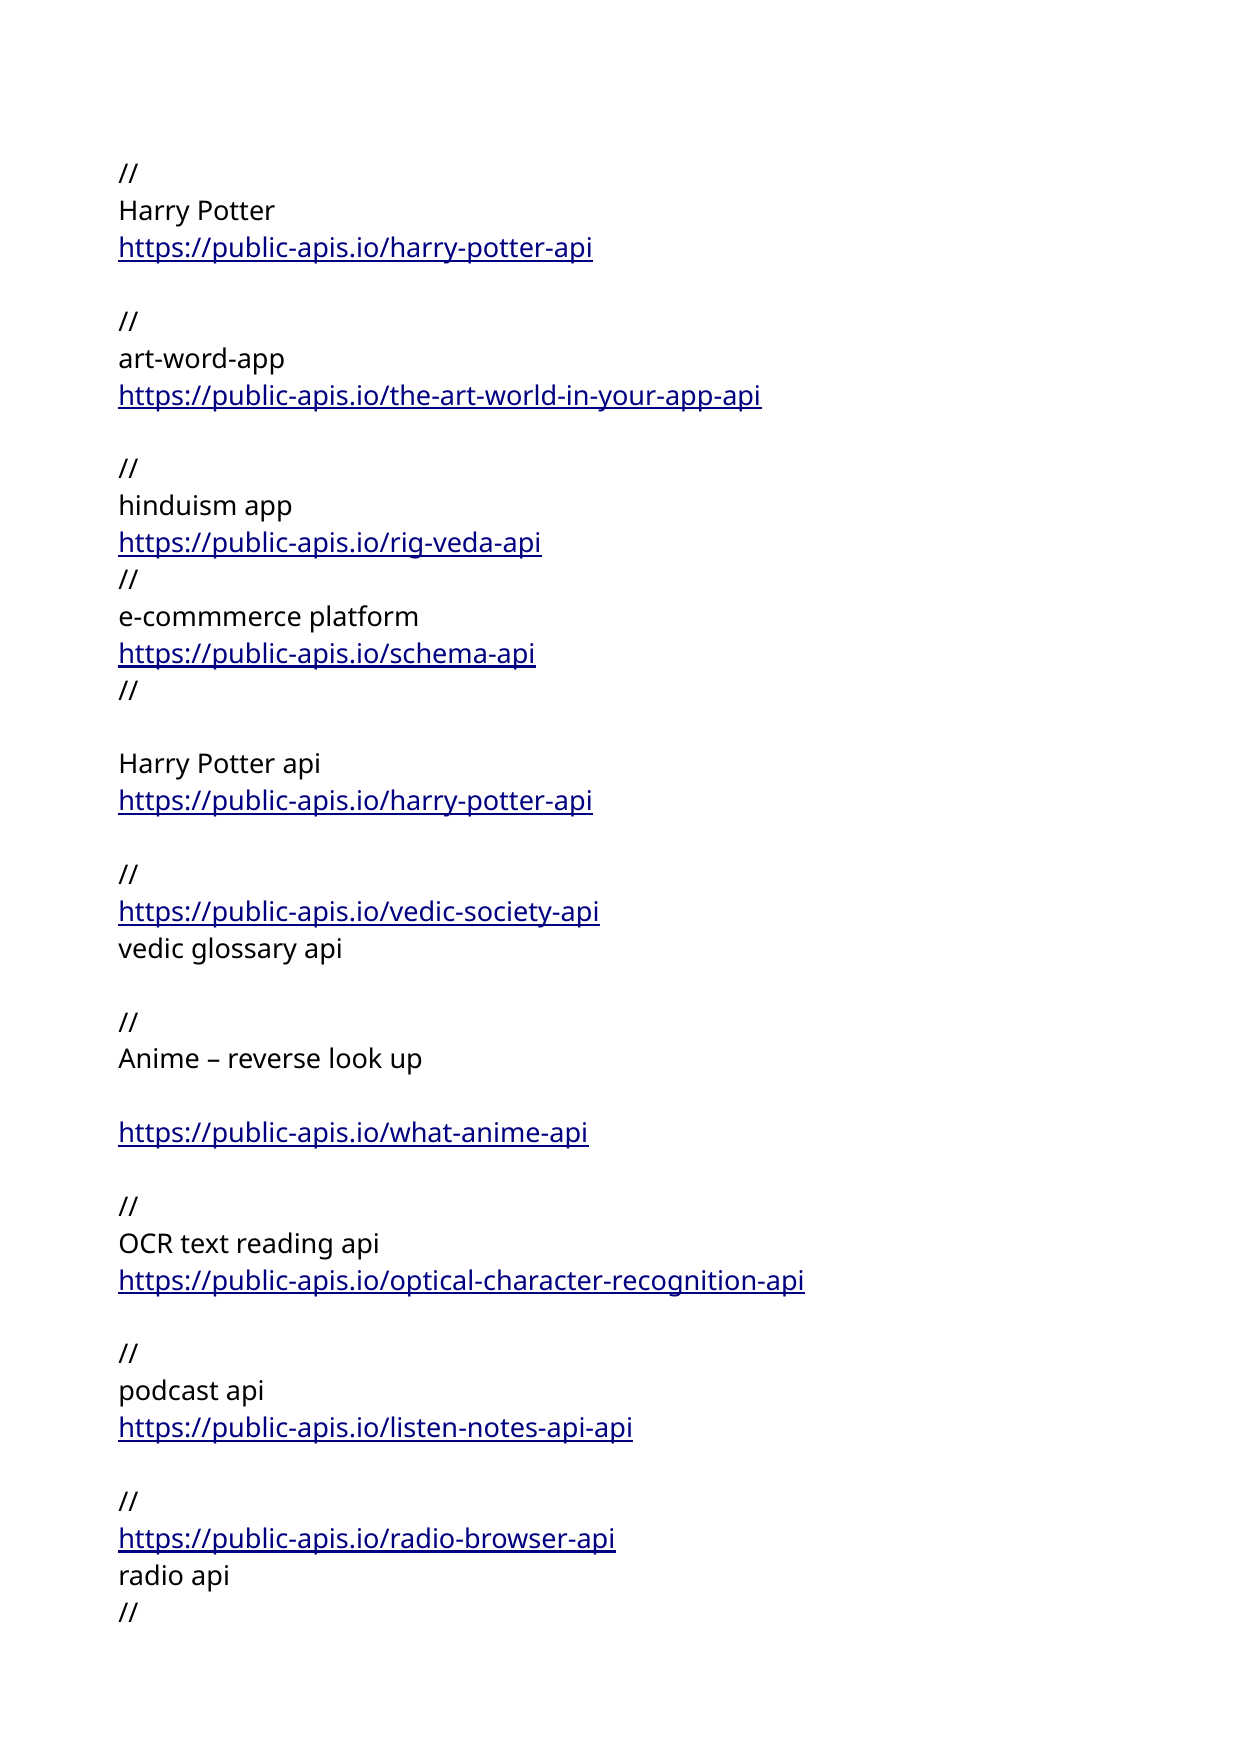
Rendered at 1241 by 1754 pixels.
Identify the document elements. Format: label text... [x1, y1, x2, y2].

text https://public-apis.io/listen-notes-api-api [118, 1409, 1122, 1446]
text https://public-apis.io/schema-api [118, 634, 1122, 671]
text // [118, 856, 1122, 892]
text podcast api [118, 1372, 1122, 1409]
text https://public-apis.io/rig-veda-api [118, 524, 1122, 561]
text OCR text reading api [118, 1224, 1122, 1261]
text vedic glossary api [118, 929, 1122, 966]
text https://public-apis.io/the-art-world-in-your-app-api [118, 376, 1122, 413]
text // [118, 1482, 1122, 1519]
text https://public-apis.io/vedic-society-api [118, 892, 1122, 929]
text Harry Potter api [118, 745, 1122, 782]
text https://public-apis.io/optical-character-recognition-api [118, 1261, 1122, 1298]
text Harry Potter [118, 192, 1122, 229]
text // [118, 302, 1122, 339]
text art-word-app [118, 339, 1122, 376]
text Anime – reverse look up [118, 1040, 1122, 1077]
text // [118, 1335, 1122, 1372]
text // [118, 561, 1122, 597]
text https://public-apis.io/radio-browser-api [118, 1519, 1122, 1556]
text https://public-apis.io/harry-potter-api [118, 782, 1122, 819]
text // [118, 450, 1122, 487]
text hinduism app [118, 487, 1122, 524]
text // [118, 1187, 1122, 1224]
text // [118, 1003, 1122, 1040]
text https://public-apis.io/what-anime-api [118, 1114, 1122, 1151]
text e-commmerce platform [118, 597, 1122, 634]
text // [118, 671, 1122, 708]
text // [118, 1593, 1122, 1630]
text radio api [118, 1556, 1122, 1593]
text // [118, 155, 1122, 192]
text https://public-apis.io/harry-potter-api [118, 229, 1122, 266]
